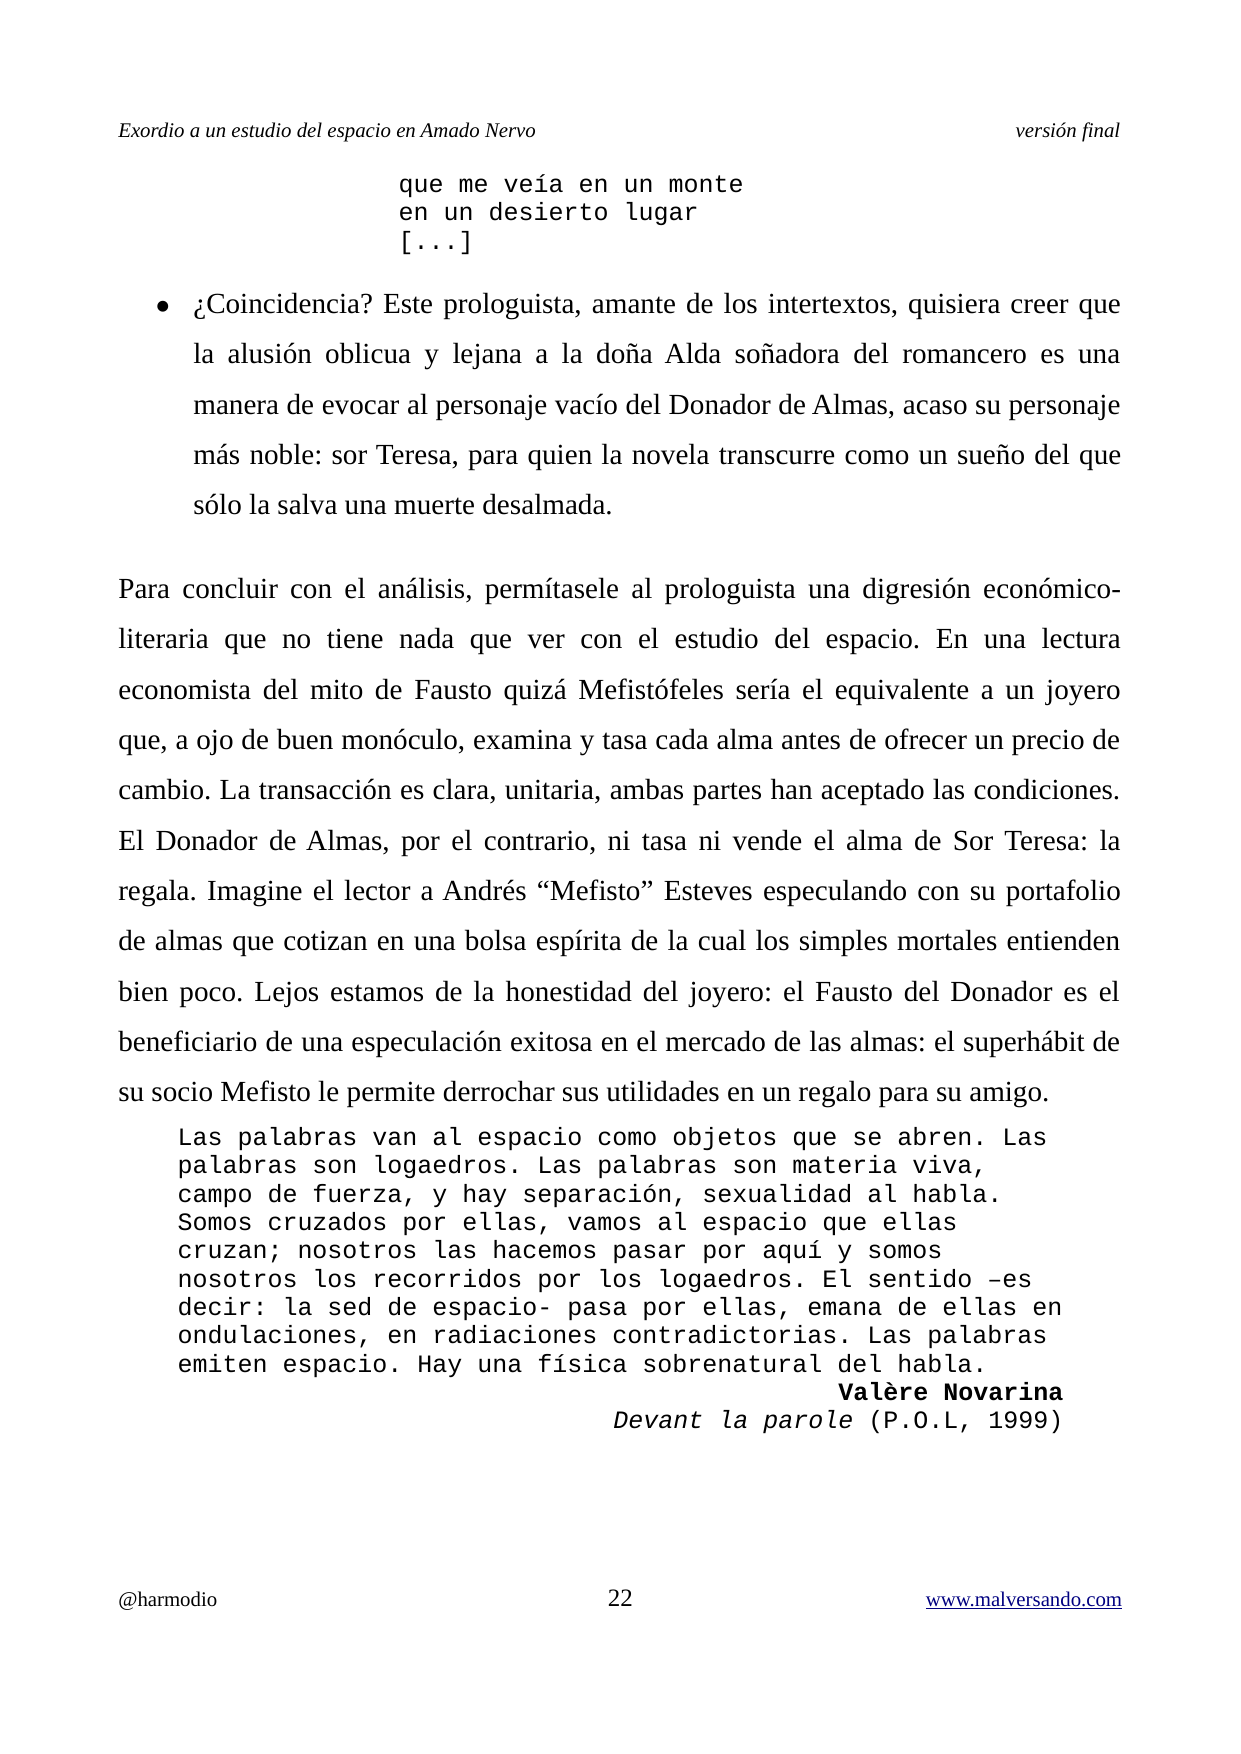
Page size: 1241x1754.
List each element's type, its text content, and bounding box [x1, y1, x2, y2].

text Para concluir con el análisis, permítasele al prologuista una digresión económico-literaria que no tiene nada que ver con el estudio del espacio. En una lectura economista del mito de Fausto quizá Mefistófeles sería el equivalente a un joyero que, a ojo de buen monóculo, examina y tasa cada alma antes de ofrecer un precio de cambio. La transacción es clara, unitaria, ambas partes han aceptado las condiciones. El Donador de Almas, por el contrario, ni tasa ni vende el alma de Sor Teresa: la regala. Imagine el lector a Andrés “Mefisto” Esteves especulando con su portafolio de almas que cotizan en una bolsa espírita de la cual los simples mortales entienden bien poco. Lejos estamos de la honestidad del joyero: el Fausto del Donador es el beneficiario de una especulación exitosa en el mercado de las almas: el superhábit de su socio Mefisto le permite derrochar sus utilidades en un regalo para su amigo. [118, 571, 1122, 1108]
text Valère Novarina [177, 1380, 1063, 1408]
text Las palabras van al espacio como objetos que se abren. Las palabras son logaedros. Las palabras son materia viva, campo de fuerza, y hay separación, sexualidad al habla. Somos cruzados por ellas, vamos al espacio que ellas cruzan; nosotros las hacemos pasar por aquí y somos nosotros los recorridos por los logaedros. El sentido –es decir: la sed de espacio- pasa por ellas, emana de ellas en ondulaciones, en radiaciones contradictorias. Las palabras emiten espacio. Hay una física sobrenatural del habla. [177, 1125, 1063, 1380]
list ¿Coincidencia? Este prologuista, amante de los intertextos, quisiera creer que la alusión oblicua y lejana a la doña Alda soñadora del romancero es una manera de evocar al personaje vacío del Donador de Almas, acaso su personaje más noble: sor Teresa, para quien la novela transcurre como un sueño del que sólo la salva una muerte desalmada. [156, 286, 1122, 521]
text en un desierto lugar [398, 200, 1122, 228]
text que me veía en un monte [398, 172, 1122, 200]
text Devant la parole (P.O.L, 1999) [177, 1408, 1063, 1436]
text [...] [398, 228, 1122, 257]
